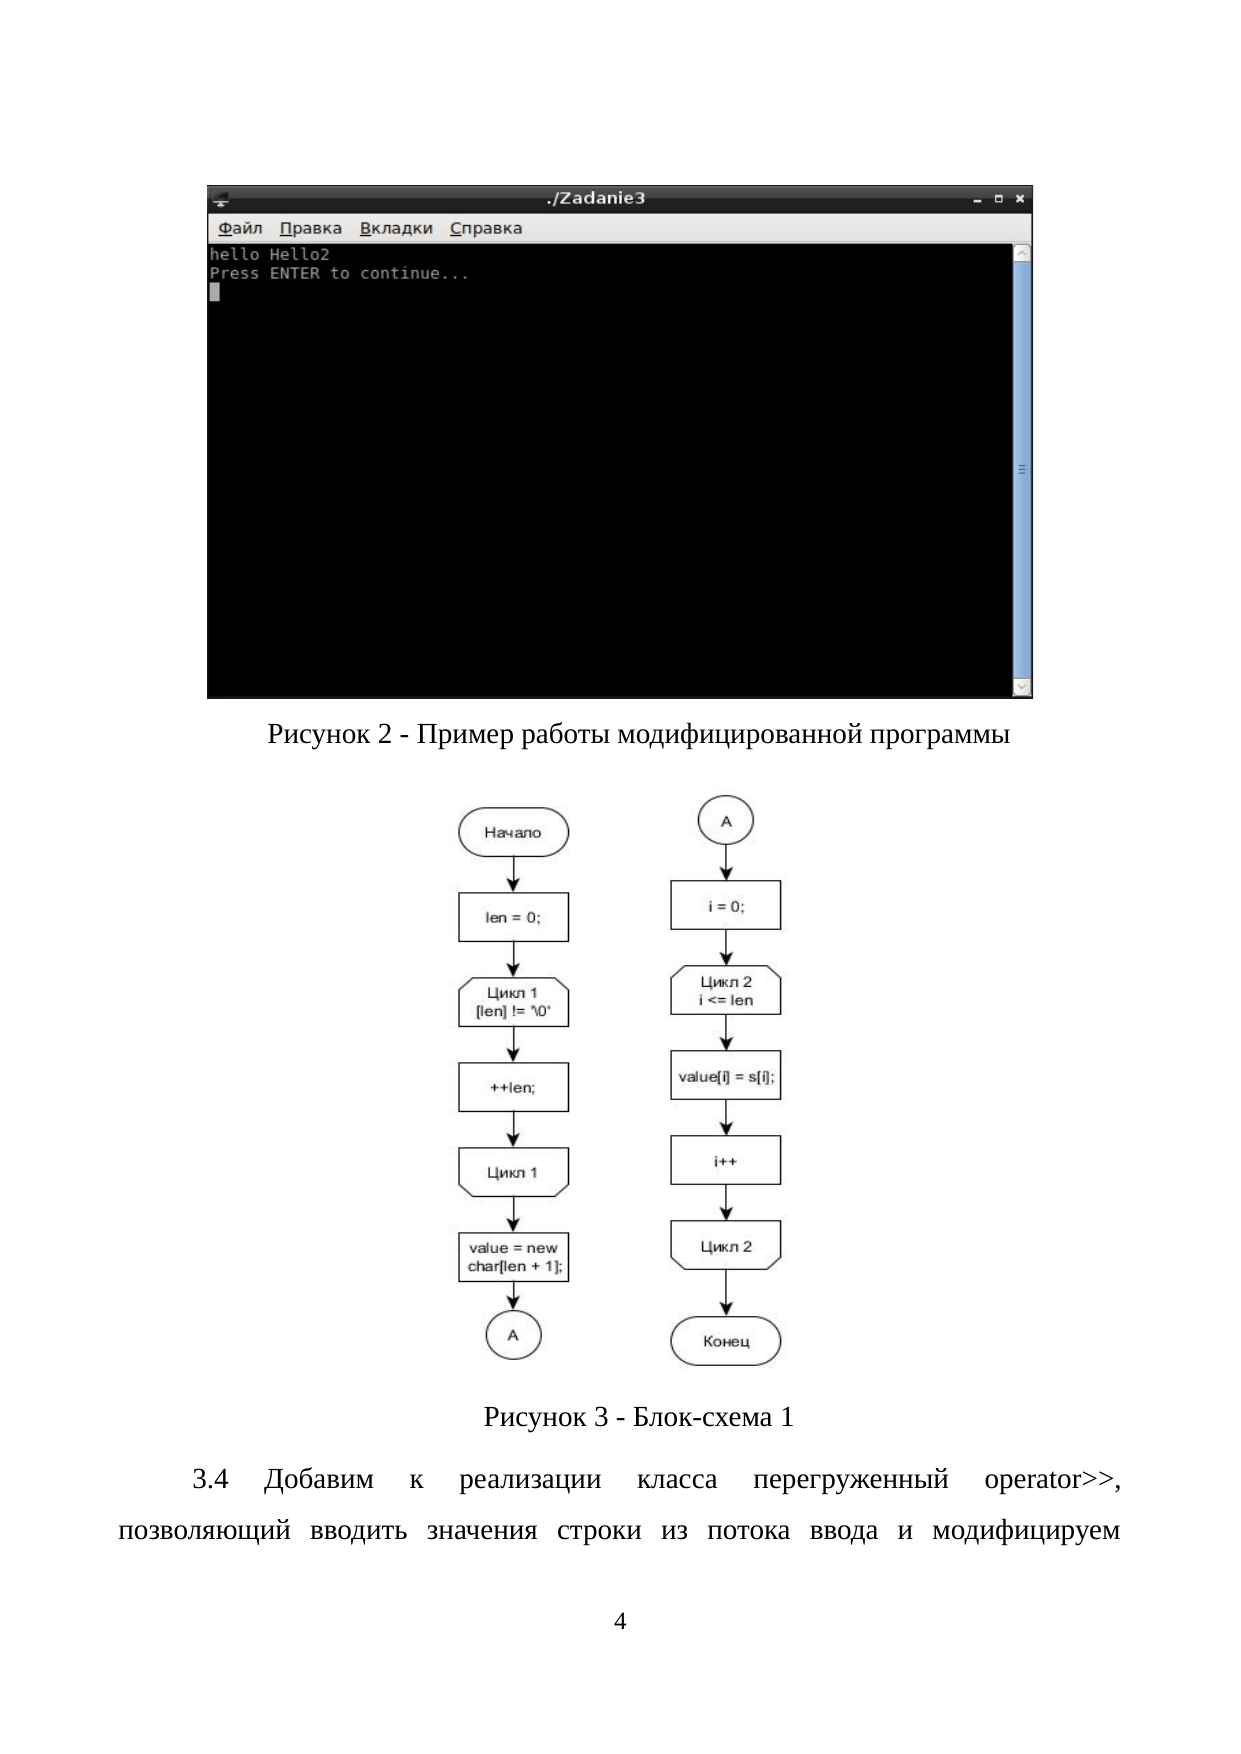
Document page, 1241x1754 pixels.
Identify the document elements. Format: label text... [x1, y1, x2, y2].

picture [438, 777, 802, 1383]
picture [207, 185, 1034, 699]
list Пример работы модифицированной программы [156, 185, 1122, 749]
list Блок-схема 1 [156, 789, 1122, 1433]
text 3.4 Добавим к реализации класса перегруженный operator>>, позволяющий вводить значения строки из потока ввода и модифицируем [118, 1462, 1122, 1546]
